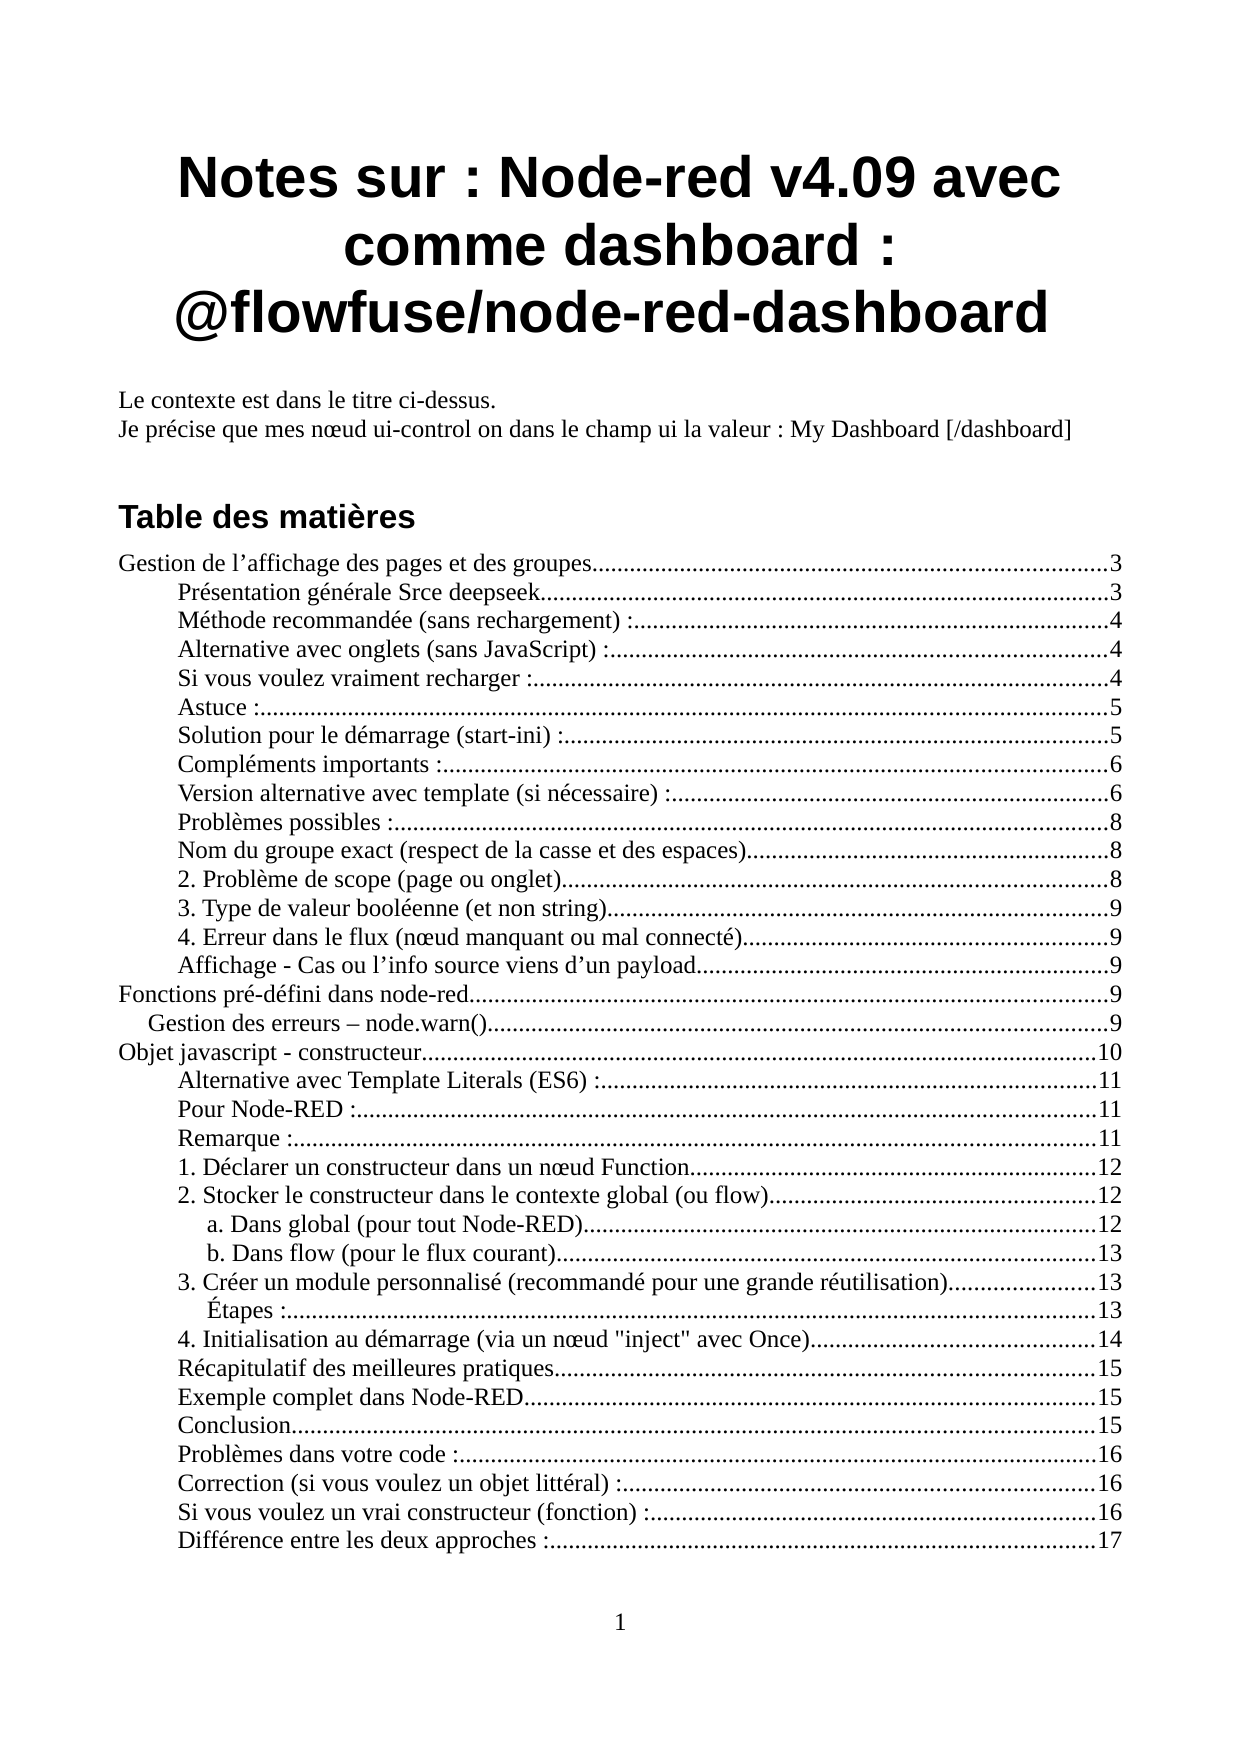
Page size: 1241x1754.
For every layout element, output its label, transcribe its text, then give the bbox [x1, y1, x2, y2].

text Nom du groupe exact (respect de la casse et des espaces) 8 [177, 835, 1122, 864]
text Alternative avec onglets (sans JavaScript) : 4 [177, 634, 1122, 663]
text Méthode recommandée (sans rechargement) : 4 [177, 605, 1122, 634]
text 4. Erreur dans le flux (nœud manquant ou mal connecté) 9 [177, 922, 1122, 950]
text 4. Initialisation au démarrage (via un nœud "inject" avec Once) 14 [177, 1324, 1122, 1353]
text Étapes : 13 [207, 1295, 1122, 1324]
text 2. Stocker le constructeur dans le contexte global (ou flow) 12 [177, 1180, 1122, 1209]
text Différence entre les deux approches : 17 [177, 1525, 1122, 1554]
text Affichage - Cas ou l’info source viens d’un payload 9 [177, 950, 1122, 979]
text Présentation générale Srce deepseek 3 [177, 577, 1122, 605]
text Si vous voulez vraiment recharger : 4 [177, 663, 1122, 692]
text Compléments importants : 6 [177, 749, 1122, 778]
text Pour Node-RED : 11 [177, 1094, 1122, 1123]
text Astuce : 5 [177, 692, 1122, 720]
text 2. Problème de scope (page ou onglet) 8 [177, 864, 1122, 893]
text Solution pour le démarrage (start-ini) : 5 [177, 720, 1122, 749]
text Si vous voulez un vrai constructeur (fonction) : 16 [177, 1497, 1122, 1525]
text 3. Créer un module personnalisé (recommandé pour une grande réutilisation) 13 [177, 1267, 1122, 1295]
text Remarque : 11 [177, 1123, 1122, 1152]
text Gestion de l’affichage des pages et des groupes 3 [118, 548, 1122, 577]
text Conclusion 15 [177, 1410, 1122, 1439]
text Correction (si vous voulez un objet littéral) : 16 [177, 1468, 1122, 1497]
text Alternative avec Template Literals (ES6) : 11 [177, 1065, 1122, 1094]
text b. Dans flow (pour le flux courant) 13 [207, 1238, 1122, 1267]
title Notes sur : Node-red v4.09 avec comme dashboard : @flowfuse/node-red-dashboard [118, 143, 1122, 344]
text Exemple complet dans Node-RED 15 [177, 1382, 1122, 1410]
text Le contexte est dans le titre ci-dessus. Je précise que mes nœud ui-control on dans le champ ui la valeur : My Dashboard [/dashboard] [118, 386, 1122, 443]
text Problèmes dans votre code : 16 [177, 1439, 1122, 1468]
text Objet javascript - constructeur 10 [118, 1037, 1122, 1065]
text Gestion des erreurs – node.warn() 9 [148, 1008, 1122, 1037]
text Fonctions pré-défini dans node-red 9 [118, 979, 1122, 1008]
text 3. Type de valeur booléenne (et non string) 9 [177, 893, 1122, 922]
subtitle Table des matières [118, 497, 1122, 535]
text Version alternative avec template (si nécessaire) : 6 [177, 778, 1122, 807]
text Récapitulatif des meilleures pratiques 15 [177, 1353, 1122, 1382]
text a. Dans global (pour tout Node-RED) 12 [207, 1209, 1122, 1238]
text 1. Déclarer un constructeur dans un nœud Function 12 [177, 1152, 1122, 1180]
text Problèmes possibles : 8 [177, 807, 1122, 835]
